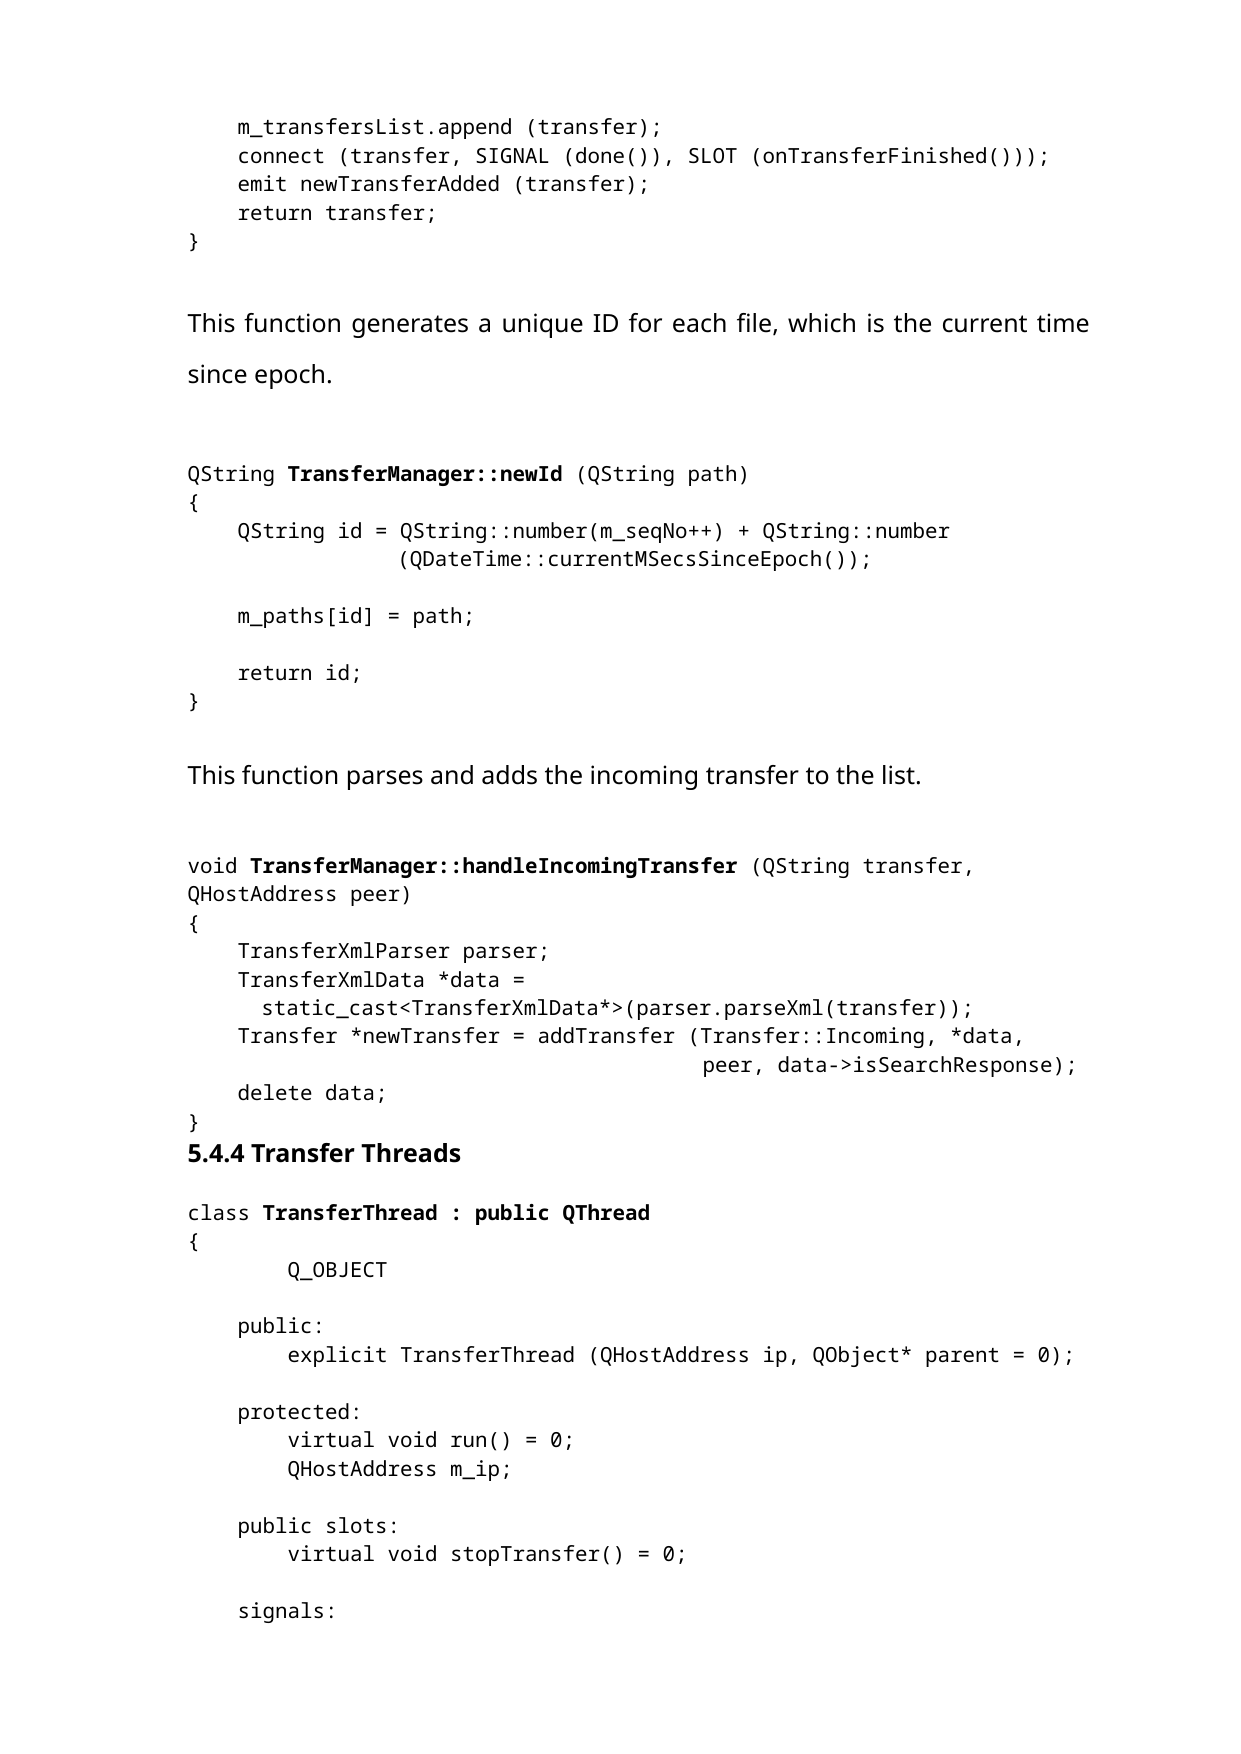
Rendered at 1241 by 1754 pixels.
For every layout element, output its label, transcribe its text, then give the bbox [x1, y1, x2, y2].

text QString id = QString::number(m_seqNo++) + QString::number (QDateTime::currentMSecsSinceEpoch()); [187, 516, 1091, 573]
text connect (transfer, SIGNAL (done()), SLOT (onTransferFinished())); [187, 141, 1091, 169]
text m_paths[id] = path; [187, 601, 1091, 629]
text m_transfersList.append (transfer); [187, 112, 1091, 141]
text 5.4.4 Transfer Threads [187, 1135, 1091, 1169]
text { [187, 1226, 1091, 1255]
text public: [187, 1312, 1091, 1340]
text void TransferManager::handleIncomingTransfer (QString transfer, QHostAddress peer) [187, 851, 1091, 908]
text QHostAddress m_ip; [187, 1454, 1091, 1482]
text signals: [187, 1596, 1091, 1624]
text explicit TransferThread (QHostAddress ip, QObject* parent = 0); [187, 1340, 1091, 1368]
text virtual void run() = 0; [187, 1425, 1091, 1454]
text TransferXmlData *data = static_cast<TransferXmlData*>(parser.parseXml(transfer)); [187, 965, 1091, 1022]
text { [187, 487, 1091, 516]
text virtual void stopTransfer() = 0; [187, 1539, 1091, 1568]
text public slots: [187, 1511, 1091, 1539]
text class TransferThread : public QThread [187, 1198, 1091, 1226]
text emit newTransferAdded (transfer); [187, 169, 1091, 198]
text } [187, 226, 1091, 255]
text Transfer *newTransfer = addTransfer (Transfer::Incoming, *data, peer, data->isSearchResponse); [187, 1022, 1091, 1078]
text { [187, 908, 1091, 936]
text This function generates a unique ID for each file, which is the current time since epoch. [187, 306, 1091, 391]
text } [187, 686, 1091, 715]
text QString TransferManager::newId (QString path) [187, 459, 1091, 487]
text protected: [187, 1397, 1091, 1425]
text TransferXmlParser parser; [187, 936, 1091, 965]
text return transfer; [187, 198, 1091, 226]
text return id; [187, 658, 1091, 686]
text delete data; [187, 1078, 1091, 1107]
text Q_OBJECT [187, 1255, 1091, 1283]
text This function parses and adds the incoming transfer to the list. [187, 757, 1091, 791]
text } [187, 1107, 1091, 1135]
